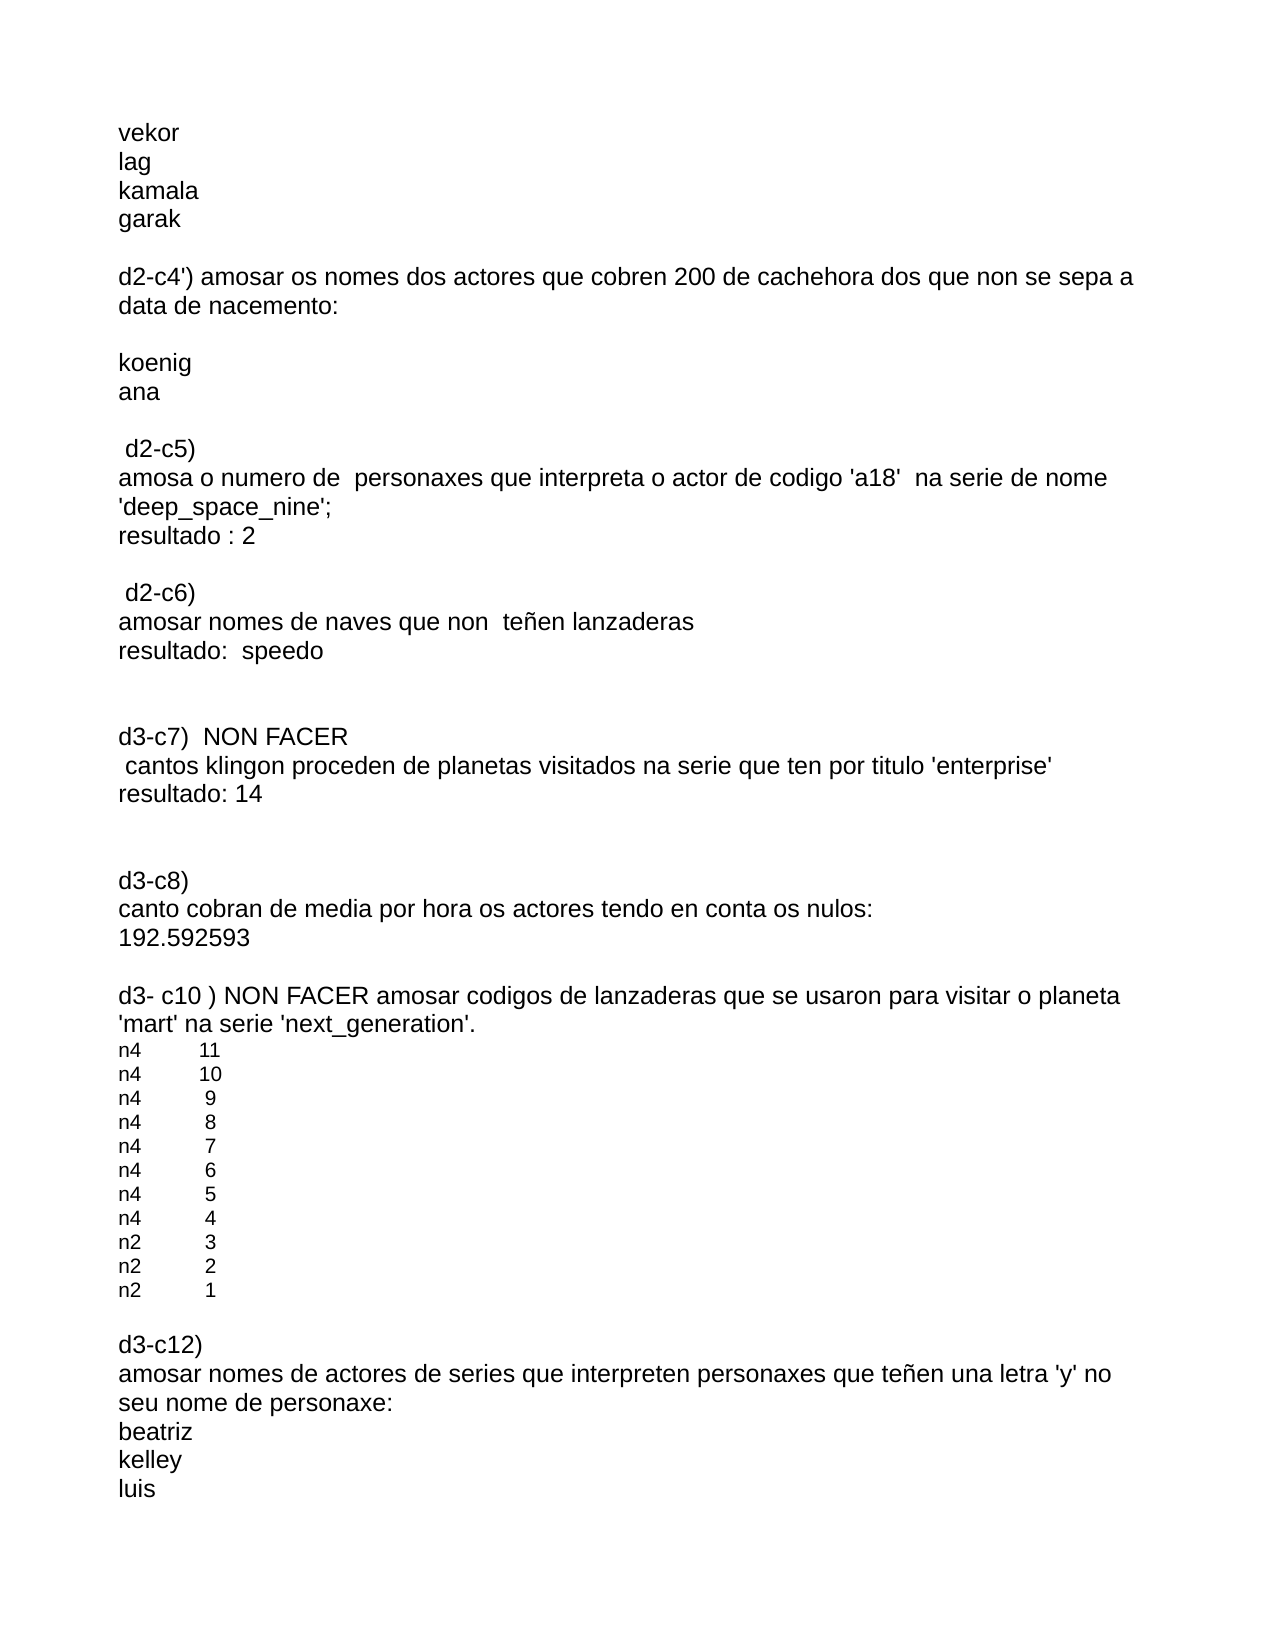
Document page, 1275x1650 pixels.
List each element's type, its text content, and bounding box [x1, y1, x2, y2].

text d3-c7) NON FACER [118, 722, 1157, 751]
text n4 11 [118, 1038, 1157, 1062]
text cantos klingon proceden de planetas visitados na serie que ten por titulo 'enterprise' [118, 751, 1157, 779]
text d2-c5) [118, 434, 1157, 463]
text d2-c4') amosar os nomes dos actores que cobren 200 de cachehora dos que non se sepa a data de nacemento: [118, 262, 1157, 319]
text d3-c8) [118, 866, 1157, 894]
text canto cobran de media por hora os actores tendo en conta os nulos: [118, 894, 1157, 923]
text luis [118, 1474, 1157, 1503]
text ana [118, 377, 1157, 406]
text resultado: speedo [118, 636, 1157, 664]
text vekor [118, 118, 1157, 147]
text n2 1 [118, 1278, 1157, 1302]
text n4 7 [118, 1134, 1157, 1158]
text d3- c10 ) NON FACER amosar codigos de lanzaderas que se usaron para visitar o planeta 'mart' na serie 'next_generation'. [118, 981, 1157, 1038]
text amosa o numero de personaxes que interpreta o actor de codigo 'a18' na serie de nome 'deep_space_nine'; [118, 463, 1157, 521]
text resultado : 2 [118, 521, 1157, 549]
text kelley [118, 1445, 1157, 1474]
text kamala [118, 176, 1157, 204]
text n4 6 [118, 1158, 1157, 1182]
text n4 8 [118, 1110, 1157, 1134]
text lag [118, 147, 1157, 176]
text n2 3 [118, 1230, 1157, 1254]
text 192.592593 [118, 923, 1157, 952]
text n4 4 [118, 1206, 1157, 1230]
text n4 9 [118, 1086, 1157, 1110]
text resultado: 14 [118, 779, 1157, 808]
text d2-c6) [118, 578, 1157, 607]
text amosar nomes de actores de series que interpreten personaxes que teñen una letra 'y' no seu nome de personaxe: [118, 1359, 1157, 1417]
text garak [118, 204, 1157, 233]
text d3-c12) [118, 1330, 1157, 1359]
text n2 2 [118, 1254, 1157, 1278]
text beatriz [118, 1417, 1157, 1445]
text n4 5 [118, 1182, 1157, 1206]
text n4 10 [118, 1062, 1157, 1086]
text amosar nomes de naves que non teñen lanzaderas [118, 607, 1157, 636]
text koenig [118, 348, 1157, 377]
